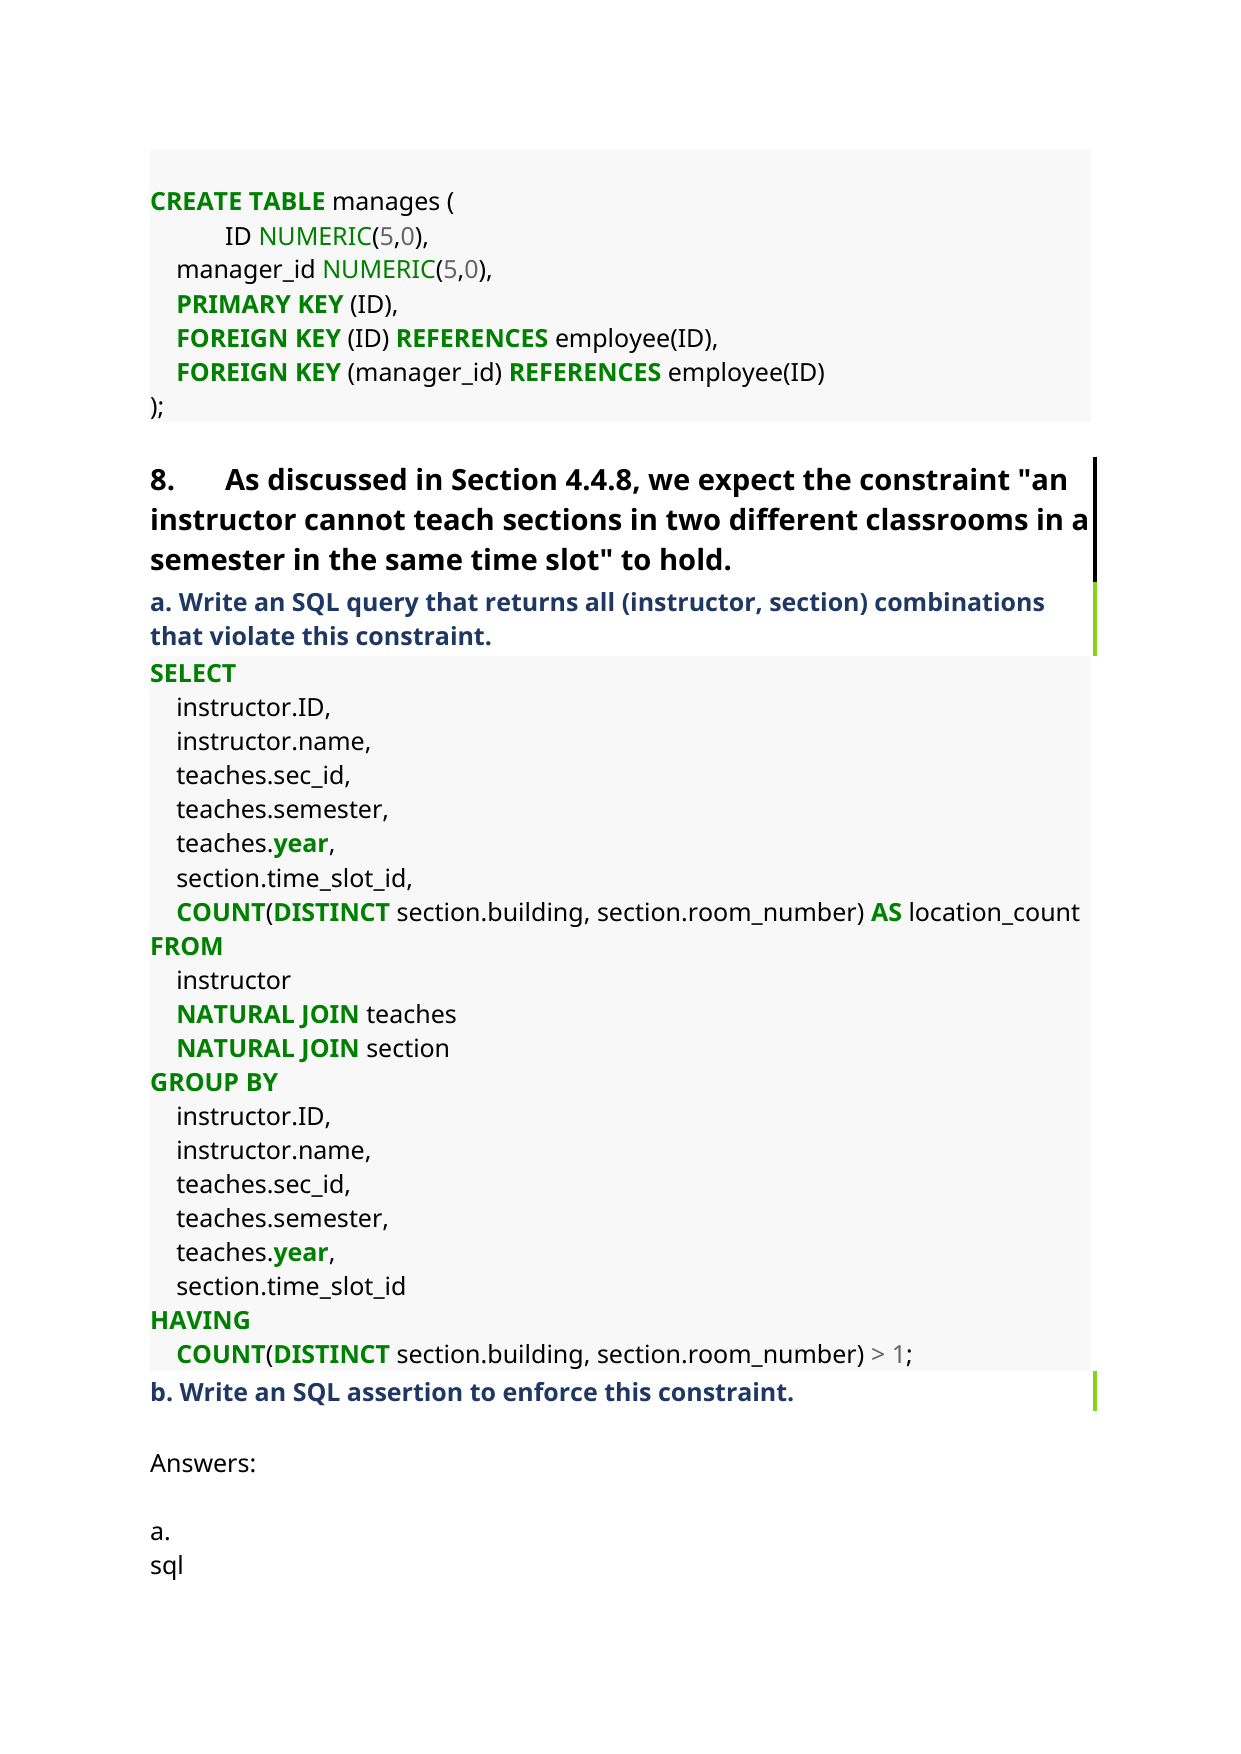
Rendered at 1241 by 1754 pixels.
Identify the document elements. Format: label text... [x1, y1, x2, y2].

text NATURAL JOIN teaches [150, 996, 1091, 1031]
text teaches.year, [150, 826, 1091, 860]
text teaches.year, [150, 1235, 1091, 1269]
text FROM [150, 928, 1091, 962]
text instructor.ID, [150, 1099, 1091, 1133]
subtitle As discussed in Section 4.4.8, we expect the constraint "an instructor cannot teach sections in two different classrooms in a semester in the same time slot" to hold. [147, 457, 1093, 582]
text GROUP BY [150, 1064, 1091, 1099]
text section.time_slot_id, [150, 860, 1091, 894]
text teaches.sec_id, [150, 758, 1091, 792]
text manager_id NUMERIC(5,0), [150, 252, 1091, 286]
text teaches.sec_id, [150, 1167, 1091, 1201]
text instructor [150, 962, 1091, 996]
text COUNT(DISTINCT section.building, section.room_number) > 1; [150, 1337, 1091, 1371]
subtitle b. Write an SQL assertion to enforce this constraint. [147, 1371, 1093, 1411]
text teaches.semester, [150, 1201, 1091, 1235]
text ); [150, 388, 1091, 422]
text instructor.ID, [150, 690, 1091, 724]
text COUNT(DISTINCT section.building, section.room_number) AS location_count [150, 894, 1091, 928]
text teaches.semester, [150, 792, 1091, 826]
text FOREIGN KEY (ID) REFERENCES employee(ID), [150, 320, 1091, 354]
subtitle a. Write an SQL query that returns all (instructor, section) combinations that violate this constraint. [147, 582, 1093, 656]
text PRIMARY KEY (ID), [150, 286, 1091, 320]
text NATURAL JOIN section [150, 1031, 1091, 1064]
text SELECT [150, 656, 1091, 690]
text CREATE TABLE manages ( [150, 184, 1091, 218]
text instructor.name, [150, 1133, 1091, 1167]
text FOREIGN KEY (manager_id) REFERENCES employee(ID) [150, 354, 1091, 388]
text instructor.name, [150, 724, 1091, 758]
text HAVING [150, 1303, 1091, 1337]
text sql [150, 1547, 1091, 1582]
text a. [150, 1513, 1091, 1547]
text ID NUMERIC(5,0), [150, 218, 1091, 252]
text section.time_slot_id [150, 1269, 1091, 1303]
text Answers: [150, 1445, 1091, 1479]
